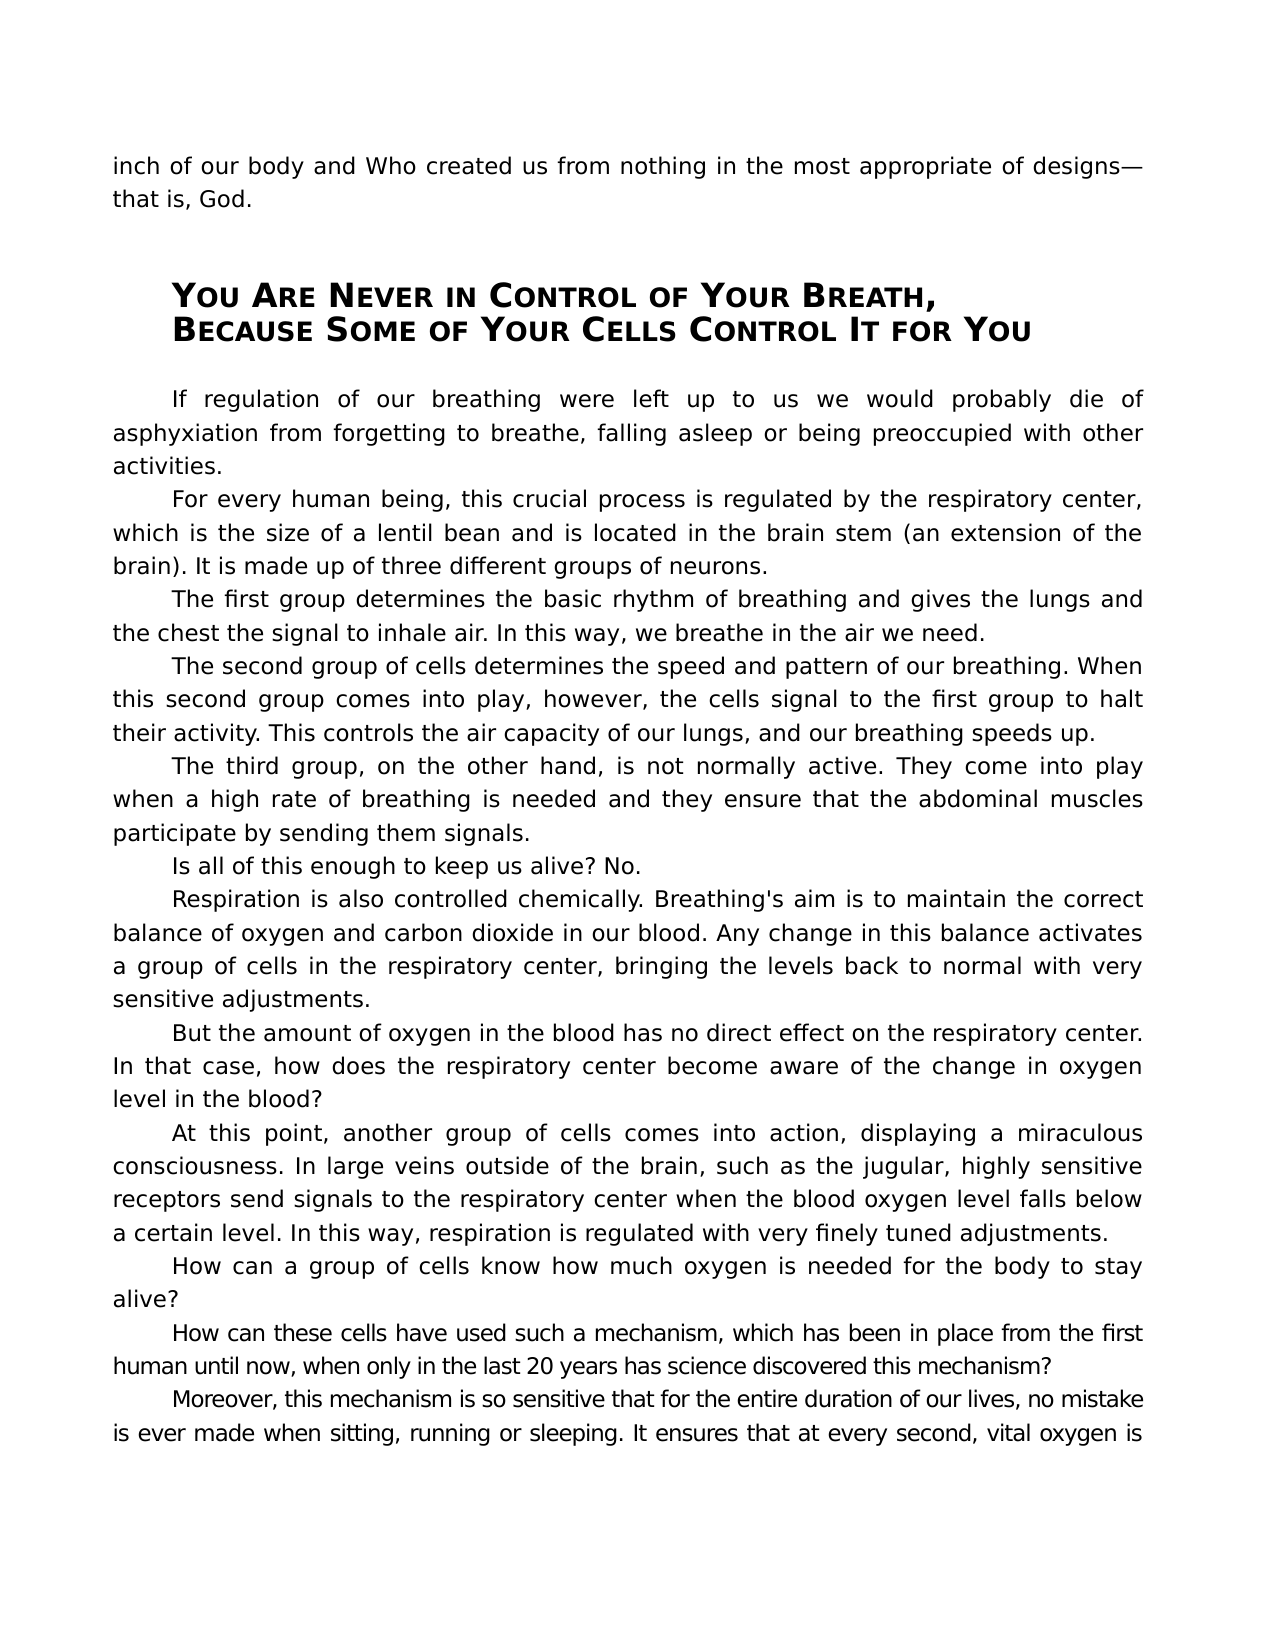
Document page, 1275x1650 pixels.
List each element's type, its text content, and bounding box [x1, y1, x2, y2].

text Respiration is also controlled chemically. Breathing's aim is to maintain the correct balance of oxygen and carbon dioxide in our blood. Any change in this balance activates a group of cells in the respiratory center, bringing the levels back to normal with very sensitive adjustments. [112, 881, 1145, 1014]
text Because Some of Your Cells Control It for You [112, 314, 1145, 348]
text If regulation of our breathing were left up to us we would probably die of asphyxiation from forgetting to breathe, falling asleep or being preoccupied with other activities. [112, 381, 1145, 481]
text But the amount of oxygen in the blood has no direct effect on the respiratory center. In that case, how does the respiratory center become aware of the change in oxygen level in the blood? [112, 1014, 1145, 1114]
text Moreover, this mechanism is so sensitive that for the entire duration of our lives, no mistake is ever made when sitting, running or sleeping. It ensures that at every second, vital oxygen is [112, 1381, 1145, 1448]
text You Are Never in Control of Your Breath, [112, 281, 1145, 314]
text For every human being, this crucial process is regulated by the respiratory center, which is the size of a lentil bean and is located in the brain stem (an extension of the brain). It is made up of three different groups of neurons. [112, 481, 1145, 581]
text At this point, another group of cells comes into action, displaying a miraculous consciousness. In large veins outside of the brain, such as the jugular, highly sensitive receptors send signals to the respiratory center when the blood oxygen level falls below a certain level. In this way, respiration is regulated with very finely tuned adjustments. [112, 1114, 1145, 1248]
text Is all of this enough to keep us alive? No. [112, 848, 1145, 881]
text The second group of cells determines the speed and pattern of our breathing. When this second group comes into play, however, the cells signal to the first group to halt their activity. This controls the air capacity of our lungs, and our breathing speeds up. [112, 648, 1145, 748]
text How can a group of cells know how much oxygen is needed for the body to stay alive? [112, 1248, 1145, 1314]
text The third group, on the other hand, is not normally active. They come into play when a high rate of breathing is needed and they ensure that the abdominal muscles participate by sending them signals. [112, 748, 1145, 848]
text How can these cells have used such a mechanism, which has been in place from the first human until now, when only in the last 20 years has science discovered this mechanism? [112, 1314, 1145, 1381]
text inch of our body and Who created us from nothing in the most appropriate of designs—that is, God. [112, 148, 1145, 214]
text The first group determines the basic rhythm of breathing and gives the lungs and the chest the signal to inhale air. In this way, we breathe in the air we need. [112, 581, 1145, 648]
